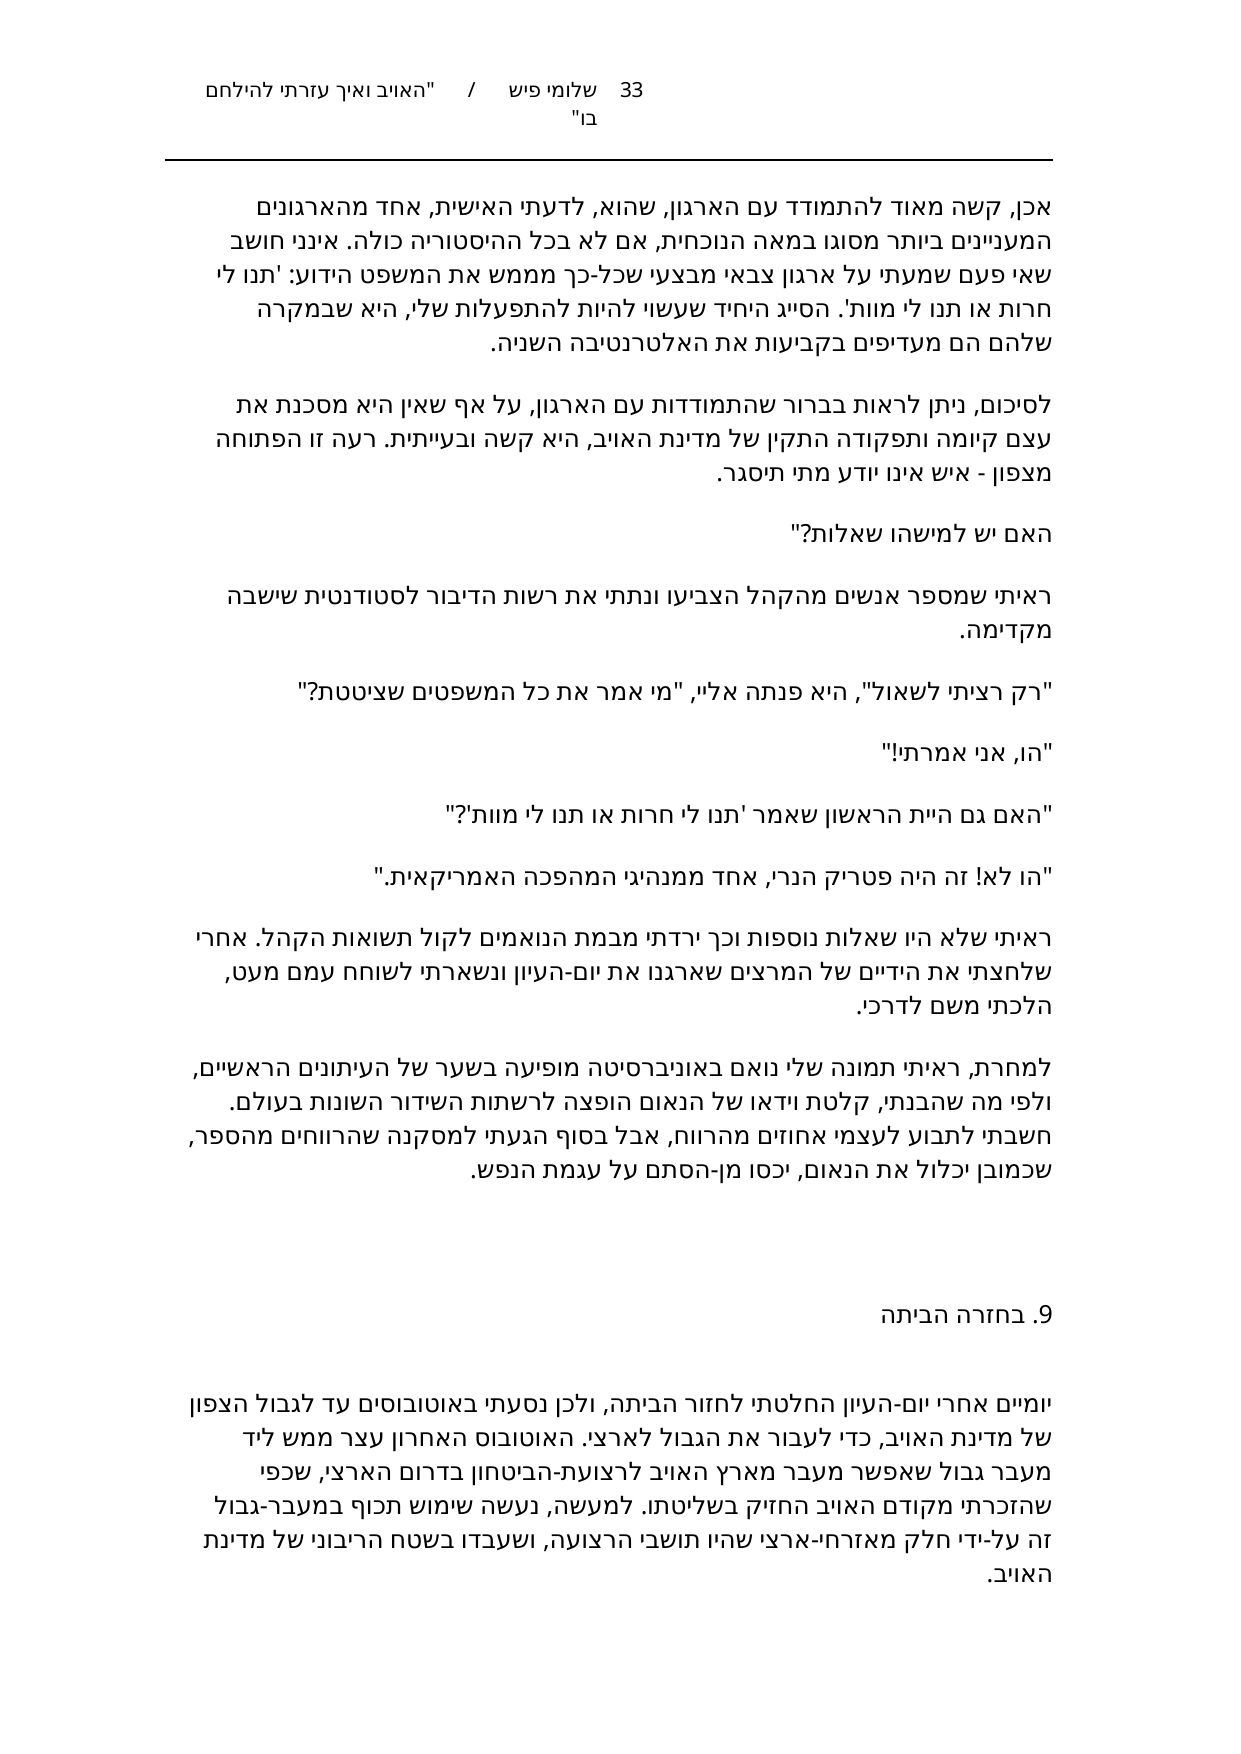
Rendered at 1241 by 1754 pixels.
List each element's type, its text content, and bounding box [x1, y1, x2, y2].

text אכן, קשה מאוד להתמודד עם הארגון, שהוא, לדעתי האישית, אחד מהארגונים המעניינים ביותר מסוגו במאה הנוכחית, אם לא בכל ההיסטוריה כולה. אינני חושב שאי פעם שמעתי על ארגון צבאי מבצעי שכל-כך מממש את המשפט הידוע: 'תנו לי חרות או תנו לי מוות'. הסייג היחיד שעשוי להיות להתפעלות שלי, היא שבמקרה שלהם הם מעדיפים בקביעות את האלטרנטיבה השניה. [187, 189, 1053, 359]
text למחרת, ראיתי תמונה שלי נואם באוניברסיטה מופיעה בשער של העיתונים הראשיים, ולפי מה שהבנתי, קלטת וידאו של הנאום הופצה לרשתות השידור השונות בעולם. חשבתי לתבוע לעצמי אחוזים מהרווח, אבל בסוף הגעתי למסקנה שהרווחים מהספר, שכמובן יכלול את הנאום, יכסו מן-הסתם על עגמת הנפש. [187, 1049, 1053, 1185]
text ראיתי שלא היו שאלות נוספות וכך ירדתי מבמת הנואמים לקול תשואות הקהל. אחרי שלחצתי את הידיים של המרצים שארגנו את יום-העיון ונשארתי לשוחח עמם מעט, הלכתי משם לדרכי. [187, 920, 1053, 1022]
text לסיכום, ניתן לראות בברור שהתמודדות עם הארגון, על אף שאין היא מסכנת את עצם קיומה ותפקודה התקין של מדינת האויב, היא קשה ובעייתית. רעה זו הפתוחה מצפון - איש אינו יודע מתי תיסגר. [187, 386, 1053, 488]
text "הו, אני אמרתי!" [187, 735, 1053, 769]
text "הו לא! זה היה פטריק הנרי, אחד ממנהיגי המהפכה האמריקאית." [187, 858, 1053, 892]
text "רק רציתי לשאול", היא פנתה אליי, "מי אמר את כל המשפטים שציטטת?" [187, 673, 1053, 707]
text יומיים אחרי יום-העיון החלטתי לחזור הביתה, ולכן נסעתי באוטובוסים עד לגבול הצפון של מדינת האויב, כדי לעבור את הגבול לארצי. האוטובוס האחרון עצר ממש ליד מעבר גבול שאפשר מעבר מארץ האויב לרצועת-הביטחון בדרום הארצי, שכפי שהזכרתי מקודם האויב החזיק בשליטתו. למעשה, נעשה שימוש תכוף במעבר-גבול זה על-ידי חלק מאזרחי-ארצי שהיו תושבי הרצועה, ושעבדו בשטח הריבוני של מדינת האויב. [187, 1386, 1053, 1589]
text ראיתי שמספר אנשים מהקהל הצביעו ונתתי את רשות הדיבור לסטודנטית שישבה מקדימה. [187, 578, 1053, 646]
text האם יש למישהו שאלות?" [187, 516, 1053, 550]
text "האם גם היית הראשון שאמר 'תנו לי חרות או תנו לי מוות'?" [187, 797, 1053, 831]
text 9. בחזרה הביתה [187, 1296, 1053, 1330]
